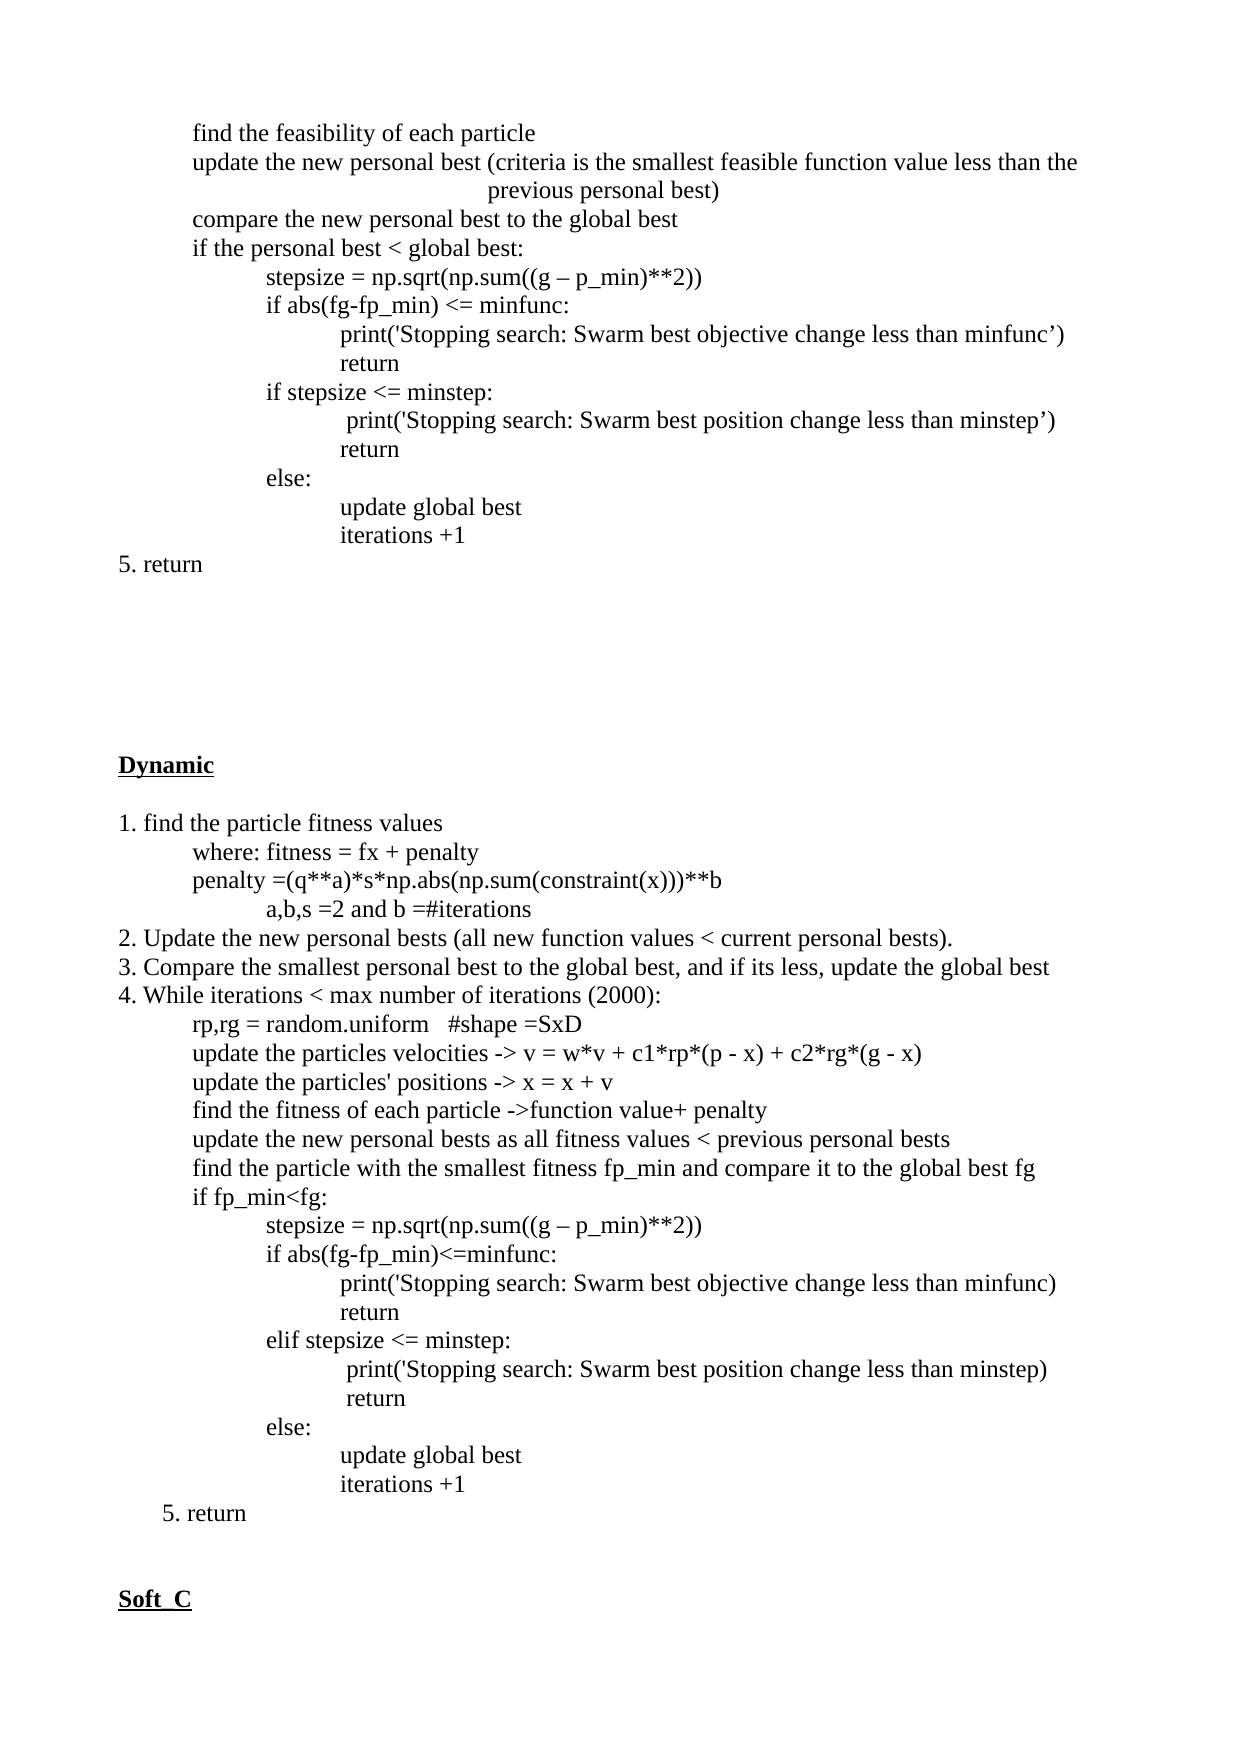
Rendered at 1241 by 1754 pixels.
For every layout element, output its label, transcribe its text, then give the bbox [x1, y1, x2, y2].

text Soft_C [118, 1584, 1122, 1613]
text rp,rg = random.uniform #shape =SxD [118, 1009, 1122, 1038]
text update global best [118, 492, 1122, 521]
text if abs(fg-fp_min)<=minfunc: [118, 1239, 1122, 1268]
text if stepsize <= minstep: [118, 377, 1122, 406]
text iterations +1 [118, 1469, 1122, 1498]
text update the particles velocities -> v = w*v + c1*rp*(p - x) + c2*rg*(g - x) [118, 1038, 1122, 1067]
text 5. return [118, 1498, 1122, 1527]
text print('Stopping search: Swarm best position change less than minstep) [118, 1354, 1122, 1383]
text print('Stopping search: Swarm best objective change less than minfunc’) [118, 319, 1122, 348]
text return [118, 1383, 1122, 1412]
text a,b,s =2 and b =#iterations [118, 894, 1122, 923]
text if fp_min<fg: [118, 1182, 1122, 1211]
text update the new personal bests as all fitness values < previous personal bests [118, 1124, 1122, 1153]
text where: fitness = fx + penalty [118, 837, 1122, 866]
text 2. Update the new personal bests (all new function values < current personal bests). [118, 923, 1122, 952]
text else: [118, 463, 1122, 492]
text 5. return [118, 549, 1122, 578]
text elif stepsize <= minstep: [118, 1326, 1122, 1354]
text penalty =(q**a)*s*np.abs(np.sum(constraint(x)))**b [118, 866, 1122, 894]
text stepsize = np.sqrt(np.sum((g – p_min)**2)) [118, 1211, 1122, 1239]
text 3. Compare the smallest personal best to the global best, and if its less, update the global best [118, 952, 1122, 981]
text update the new personal best (criteria is the smallest feasible function value less than the previous personal best) [118, 147, 1122, 204]
text return [118, 1297, 1122, 1326]
text find the particle with the smallest fitness fp_min and compare it to the global best fg [118, 1153, 1122, 1182]
text Dynamic [118, 751, 1122, 779]
text stepsize = np.sqrt(np.sum((g – p_min)**2)) [118, 262, 1122, 291]
text else: [118, 1412, 1122, 1441]
text if abs(fg-fp_min) <= minfunc: [118, 291, 1122, 319]
text return [118, 348, 1122, 377]
text update global best [118, 1441, 1122, 1469]
text compare the new personal best to the global best [118, 204, 1122, 233]
text 1. find the particle fitness values [118, 808, 1122, 837]
text update the particles' positions -> x = x + v [118, 1067, 1122, 1096]
text 4. While iterations < max number of iterations (2000): [118, 981, 1122, 1009]
text iterations +1 [118, 521, 1122, 549]
text if the personal best < global best: [118, 233, 1122, 262]
text print('Stopping search: Swarm best position change less than minstep’) [118, 406, 1122, 434]
text find the feasibility of each particle [118, 118, 1122, 147]
text find the fitness of each particle ->function value+ penalty [118, 1096, 1122, 1124]
text return [118, 434, 1122, 463]
text print('Stopping search: Swarm best objective change less than minfunc) [118, 1268, 1122, 1297]
